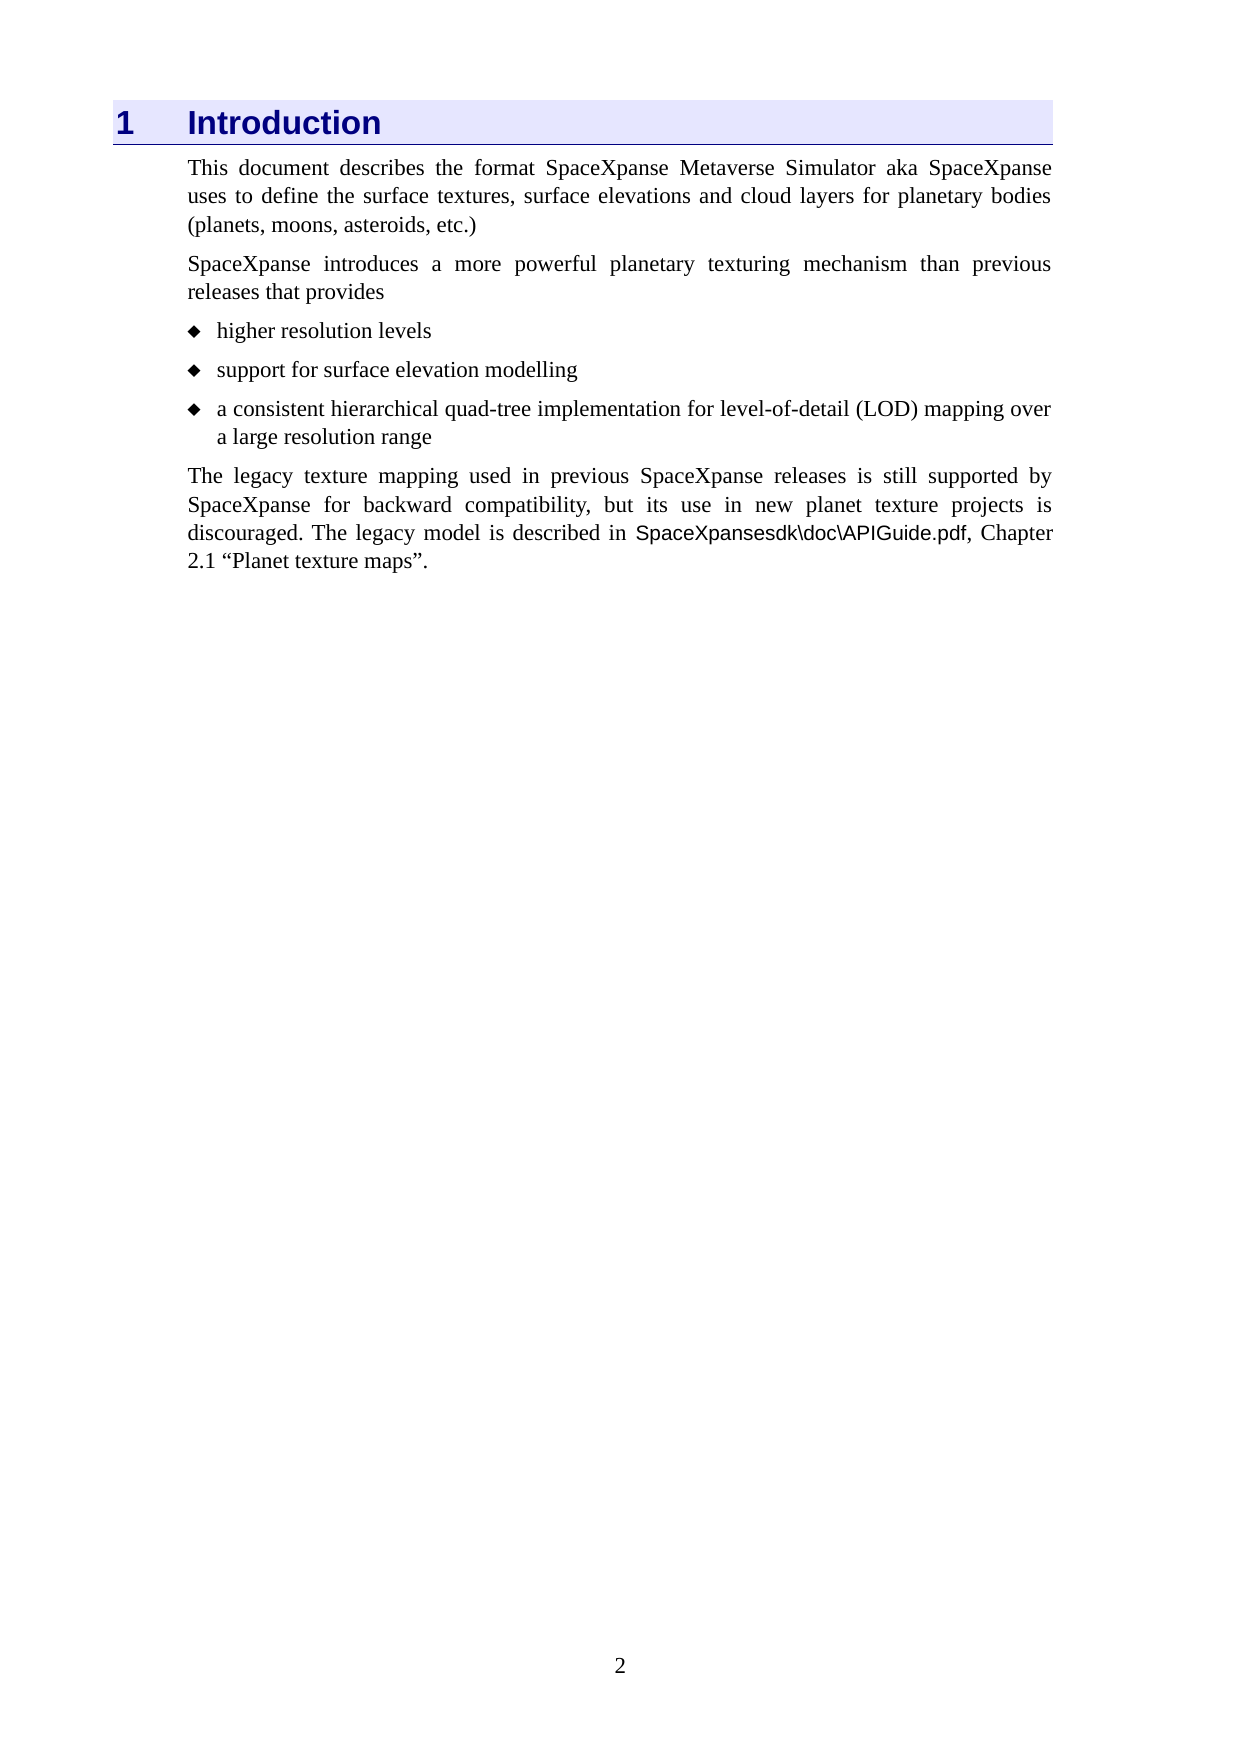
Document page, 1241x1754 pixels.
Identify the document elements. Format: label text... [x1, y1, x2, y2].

subtitle Introduction [113, 100, 1053, 144]
text The legacy texture mapping used in previous SpaceXpanse releases is still supported by SpaceXpanse for backward compatibility, but its use in new planet texture projects is discouraged. The legacy model is described in SpaceXpansesdk\doc\APIGuide.pdf, Chapter 2.1 “Planet texture maps”. [187, 461, 1053, 574]
list support for surface elevation modelling [187, 355, 1053, 383]
list higher resolution levels [187, 316, 1053, 344]
text This document describes the format SpaceXpanse Metaverse Simulator aka SpaceXpanse uses to define the surface textures, surface elevations and cloud layers for planetary bodies (planets, moons, asteroids, etc.) [187, 153, 1053, 238]
text SpaceXpanse introduces a more powerful planetary texturing mechanism than previous releases that provides [187, 248, 1053, 305]
list a consistent hierarchical quad-tree implementation for level-of-detail (LOD) mapping over a large resolution range [187, 394, 1053, 450]
